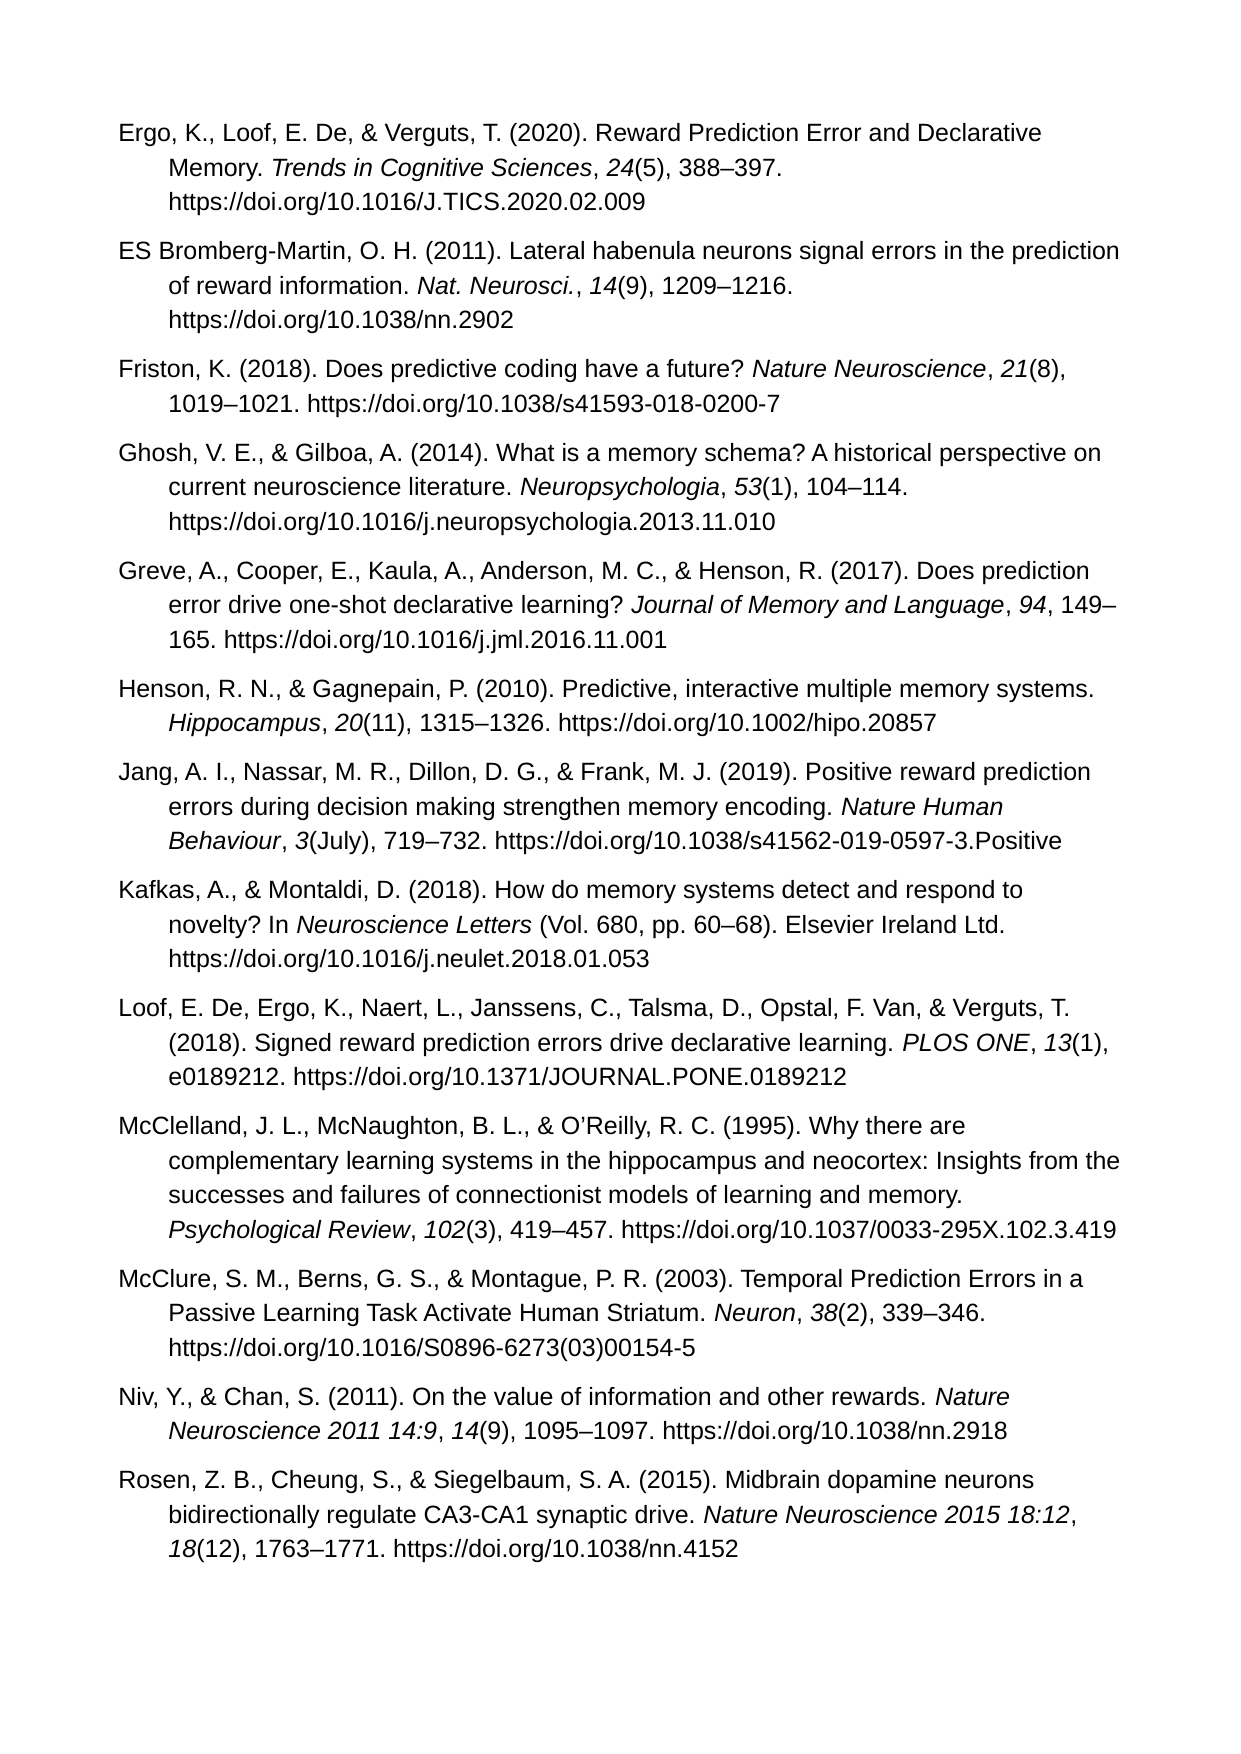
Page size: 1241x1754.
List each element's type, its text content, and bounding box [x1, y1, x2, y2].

text Ghosh, V. E., & Gilboa, A. (2014). What is a memory schema? A historical perspective on current neuroscience literature. Neuropsychologia, 53(1), 104–114. https://doi.org/10.1016/j.neuropsychologia.2013.11.010 [118, 438, 1122, 535]
text Ergo, K., Loof, E. De, & Verguts, T. (2020). Reward Prediction Error and Declarative Memory. Trends in Cognitive Sciences, 24(5), 388–397. https://doi.org/10.1016/J.TICS.2020.02.009 [118, 118, 1122, 216]
text ES Bromberg-Martin, O. H. (2011). Lateral habenula neurons signal errors in the prediction of reward information. Nat. Neurosci., 14(9), 1209–1216. https://doi.org/10.1038/nn.2902 [118, 236, 1122, 334]
text McClelland, J. L., McNaughton, B. L., & O’Reilly, R. C. (1995). Why there are complementary learning systems in the hippocampus and neocortex: Insights from the successes and failures of connectionist models of learning and memory. Psychological Review, 102(3), 419–457. https://doi.org/10.1037/0033-295X.102.3.419 [118, 1111, 1122, 1243]
text Loof, E. De, Ergo, K., Naert, L., Janssens, C., Talsma, D., Opstal, F. Van, & Verguts, T. (2018). Signed reward prediction errors drive declarative learning. PLOS ONE, 13(1), e0189212. https://doi.org/10.1371/JOURNAL.PONE.0189212 [118, 993, 1122, 1091]
text Rosen, Z. B., Cheung, S., & Siegelbaum, S. A. (2015). Midbrain dopamine neurons bidirectionally regulate CA3-CA1 synaptic drive. Nature Neuroscience 2015 18:12, 18(12), 1763–1771. https://doi.org/10.1038/nn.4152 [118, 1465, 1122, 1563]
text Kafkas, A., & Montaldi, D. (2018). How do memory systems detect and respond to novelty? In Neuroscience Letters (Vol. 680, pp. 60–68). Elsevier Ireland Ltd. https://doi.org/10.1016/j.neulet.2018.01.053 [118, 875, 1122, 973]
text Jang, A. I., Nassar, M. R., Dillon, D. G., & Frank, M. J. (2019). Positive reward prediction errors during decision making strengthen memory encoding. Nature Human Behaviour, 3(July), 719–732. https://doi.org/10.1038/s41562-019-0597-3.Positive [118, 757, 1122, 855]
text Henson, R. N., & Gagnepain, P. (2010). Predictive, interactive multiple memory systems. Hippocampus, 20(11), 1315–1326. https://doi.org/10.1002/hipo.20857 [118, 674, 1122, 737]
text Greve, A., Cooper, E., Kaula, A., Anderson, M. C., & Henson, R. (2017). Does prediction error drive one-shot declarative learning? Journal of Memory and Language, 94, 149–165. https://doi.org/10.1016/j.jml.2016.11.001 [118, 556, 1122, 653]
text McClure, S. M., Berns, G. S., & Montague, P. R. (2003). Temporal Prediction Errors in a Passive Learning Task Activate Human Striatum. Neuron, 38(2), 339–346. https://doi.org/10.1016/S0896-6273(03)00154-5 [118, 1264, 1122, 1362]
text Friston, K. (2018). Does predictive coding have a future? Nature Neuroscience, 21(8), 1019–1021. https://doi.org/10.1038/s41593-018-0200-7 [118, 354, 1122, 417]
text Niv, Y., & Chan, S. (2011). On the value of information and other rewards. Nature Neuroscience 2011 14:9, 14(9), 1095–1097. https://doi.org/10.1038/nn.2918 [118, 1382, 1122, 1445]
